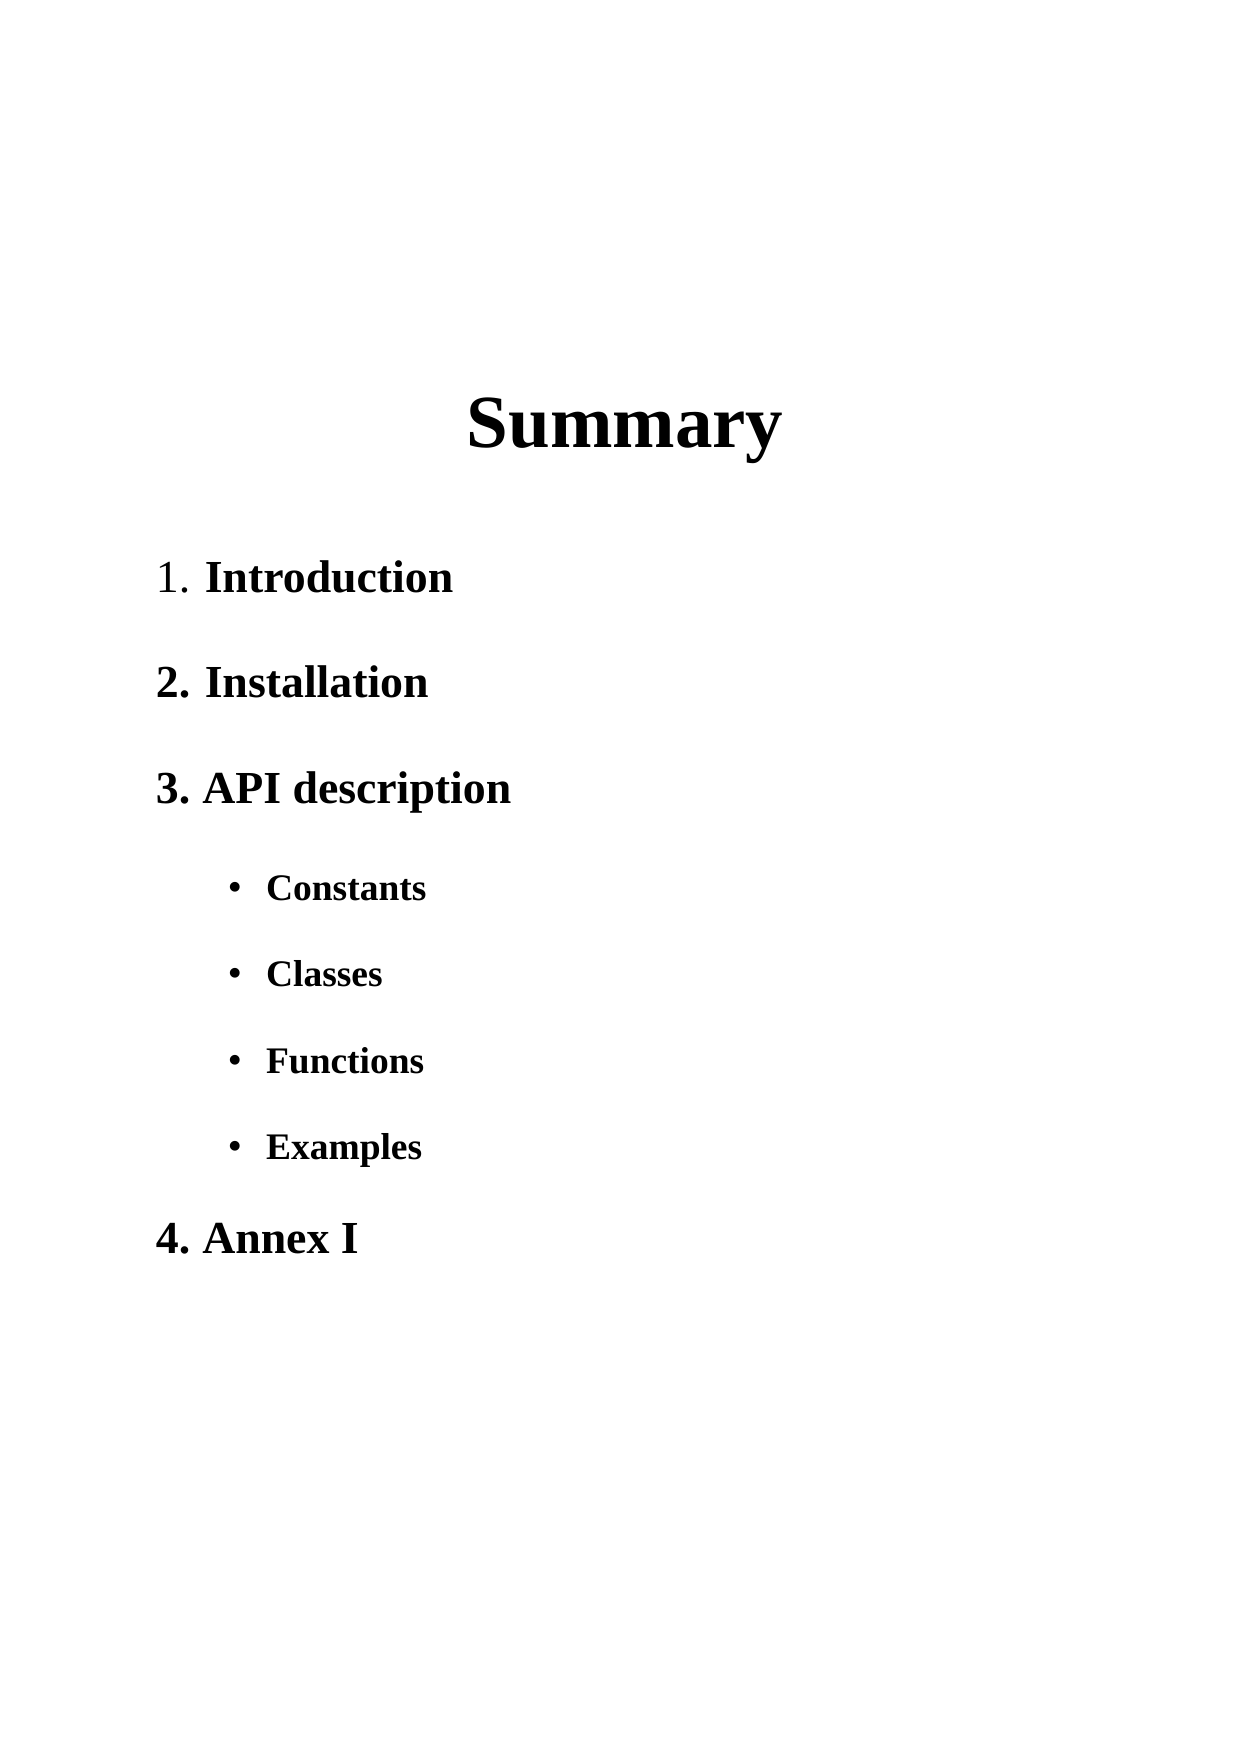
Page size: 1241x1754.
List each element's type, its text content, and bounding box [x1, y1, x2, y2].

list Classes [228, 952, 1122, 995]
text Summary [118, 377, 1122, 463]
list Functions [228, 1038, 1122, 1081]
list Installation [156, 655, 1122, 707]
list Introduction [156, 549, 1122, 602]
list API description [156, 760, 1122, 813]
list Annex I [156, 1211, 1122, 1263]
list Constants [228, 866, 1122, 909]
list Examples [228, 1124, 1122, 1167]
